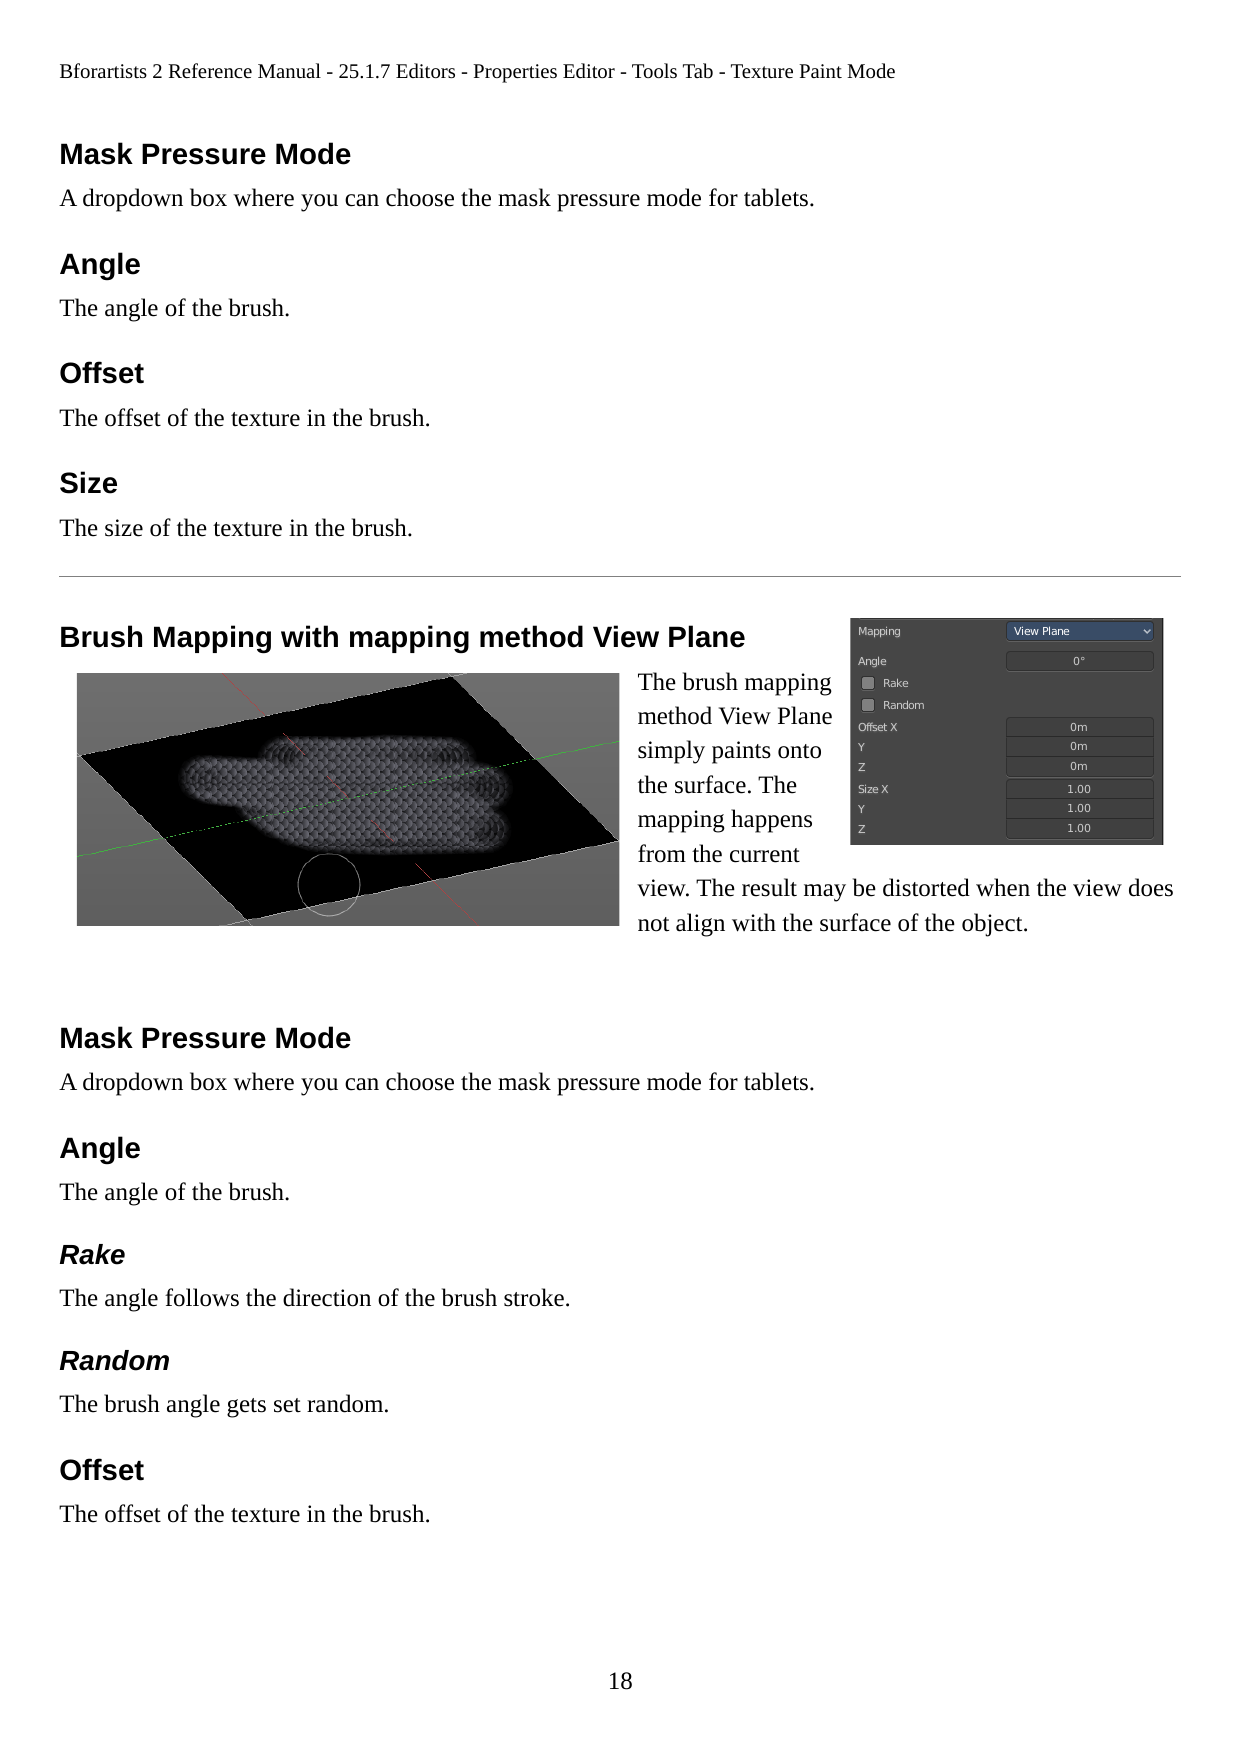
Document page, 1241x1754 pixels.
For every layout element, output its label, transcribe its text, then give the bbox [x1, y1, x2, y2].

text The brush mapping method View Plane simply paints onto the surface. The mapping happens from the current view. The result may be distorted when the view does not align with the surface of the object. [59, 667, 1181, 937]
picture [850, 618, 1164, 845]
text A dropdown box where you can choose the mask pressure mode for tablets. [59, 1067, 1181, 1096]
subtitle Angle [59, 247, 1181, 280]
picture [76, 673, 620, 926]
text The size of the texture in the brush. [59, 513, 1181, 541]
subtitle Offset [59, 356, 1181, 390]
subtitle Mask Pressure Mode [59, 1021, 1181, 1054]
text The offset of the texture in the brush. [59, 1499, 1181, 1527]
text The angle of the brush. [59, 293, 1181, 322]
subtitle Offset [59, 1452, 1181, 1486]
subtitle Brush Mapping with mapping method View Plane [59, 620, 850, 654]
text A dropdown box where you can choose the mask pressure mode for tablets. [59, 183, 1181, 212]
subtitle Rake [59, 1238, 1181, 1270]
subtitle Angle [59, 1131, 1181, 1164]
text The brush angle gets set random. [59, 1389, 1181, 1417]
text The angle follows the direction of the brush stroke. [59, 1283, 1181, 1312]
text The angle of the brush. [59, 1177, 1181, 1206]
subtitle Size [59, 466, 1181, 500]
text The offset of the texture in the brush. [59, 403, 1181, 431]
subtitle Random [59, 1344, 1181, 1376]
subtitle Mask Pressure Mode [59, 137, 1181, 170]
